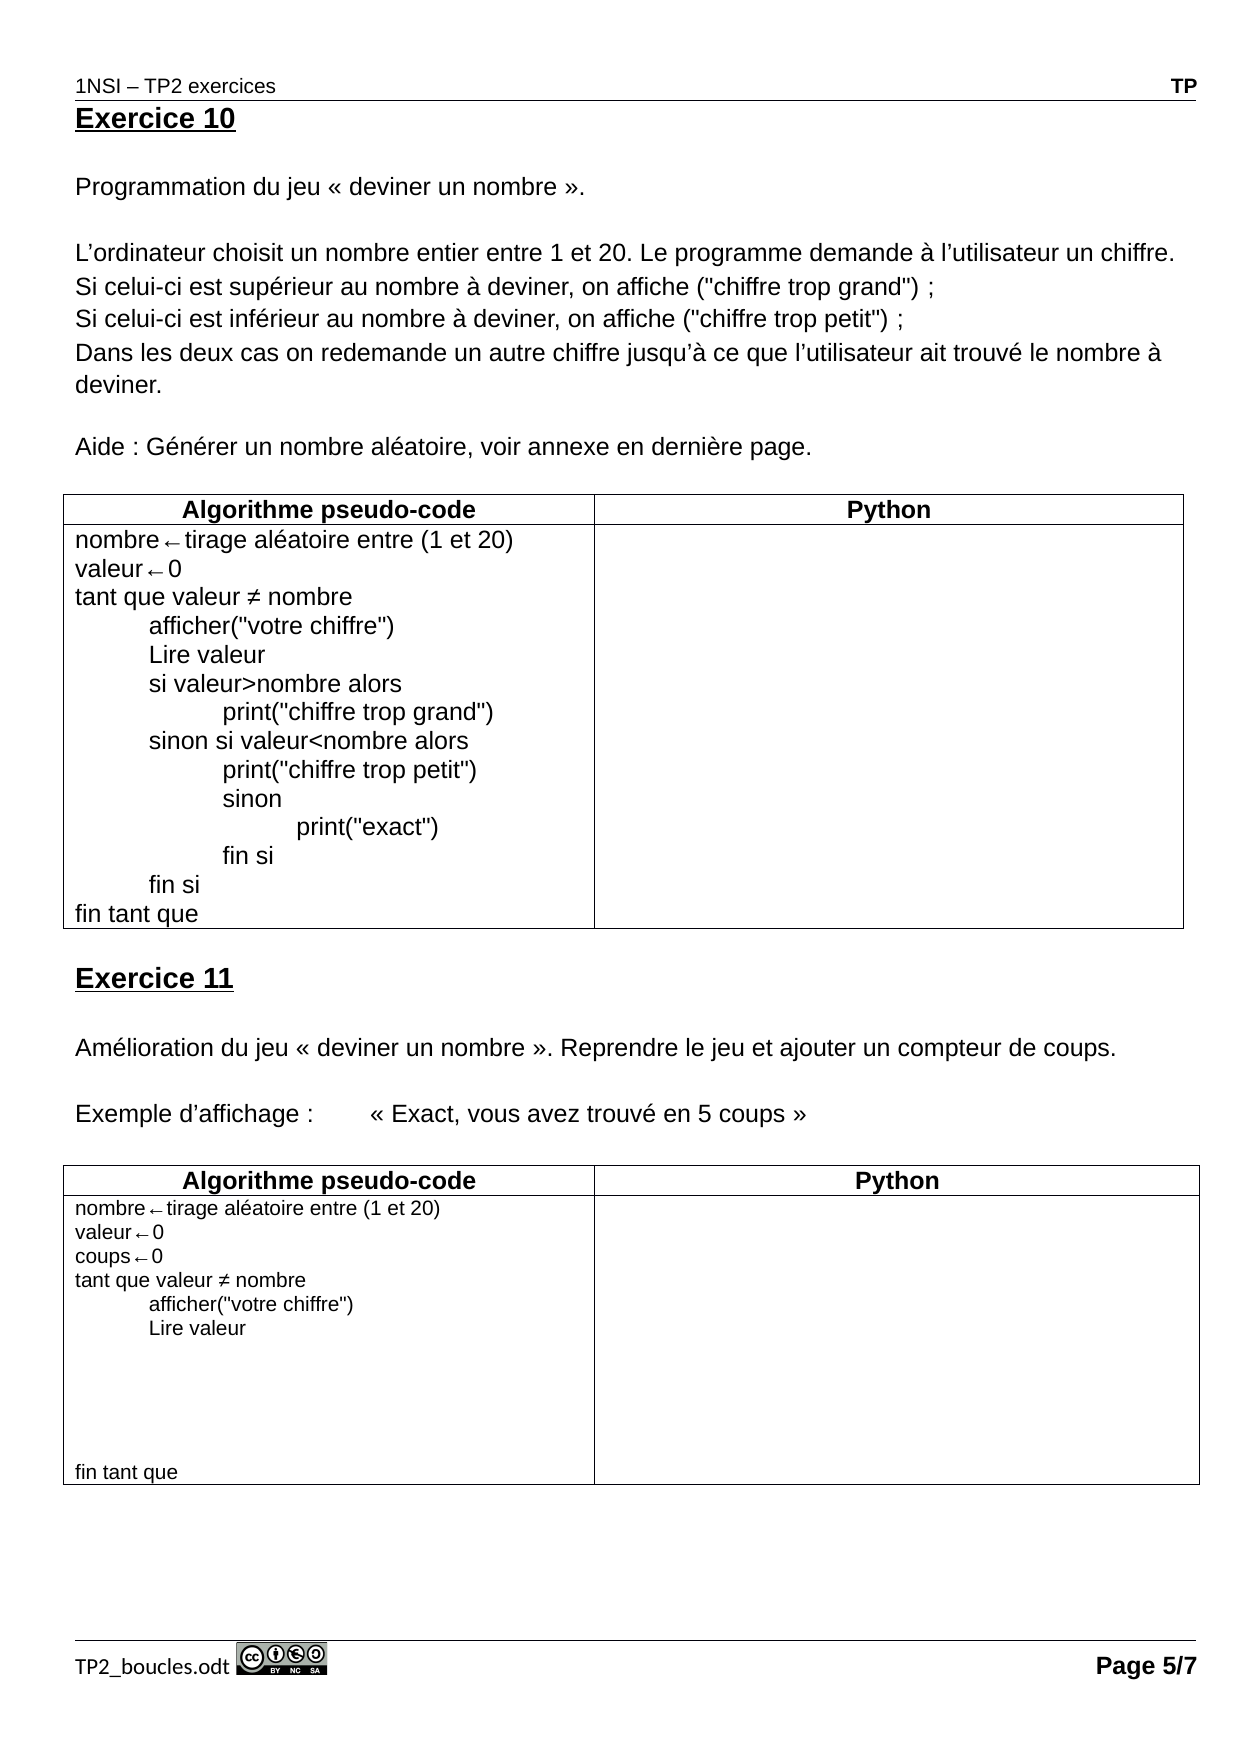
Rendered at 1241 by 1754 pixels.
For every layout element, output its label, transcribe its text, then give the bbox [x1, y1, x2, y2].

text Dans les deux cas on redemande un autre chiffre jusqu’à ce que l’utilisateur ait trouvé le nombre à deviner. [75, 337, 1196, 399]
table_cell [595, 1196, 1199, 1483]
text Amélioration du jeu « deviner un nombre ». Reprendre le jeu et ajouter un compteur de coups. [75, 1033, 1196, 1062]
text Aide : Générer un nombre aléatoire, voir annexe en dernière page. [75, 432, 1196, 461]
text Programmation du jeu « deviner un nombre ». [75, 172, 1196, 201]
table_header Python [595, 495, 1183, 524]
table_header Algorithme pseudo-code [64, 1166, 594, 1195]
text Exercice 10 [75, 101, 1196, 134]
picture [236, 1642, 328, 1675]
table_cell nombre←tirage aléatoire entre (1 et 20) valeur←0 tant que valeur ≠ nombre afficher("votre chiffre") Lire valeur si valeur>nombre alors print("chiffre trop grand") sinon si valeur<nombre alors print("chiffre trop petit") sinon print("exact") fin si fin si fin tant que [64, 525, 594, 927]
text Si celui-ci est supérieur au nombre à deviner, on affiche ("chiffre trop grand") ; [75, 271, 1196, 300]
table_cell [595, 525, 1183, 927]
table_cell nombre←tirage aléatoire entre (1 et 20) valeur←0 coups←0 tant que valeur ≠ nombre afficher("votre chiffre") Lire valeur fin tant que [64, 1196, 594, 1483]
text Exercice 11 [75, 961, 1196, 995]
text L’ordinateur choisit un nombre entier entre 1 et 20. Le programme demande à l’utilisateur un chiffre. [75, 238, 1196, 267]
table_header Python [595, 1166, 1199, 1195]
text Exemple d’affichage : « Exact, vous avez trouvé en 5 coups » [75, 1099, 1196, 1128]
table_header Algorithme pseudo-code [64, 495, 594, 524]
text Si celui-ci est inférieur au nombre à deviner, on affiche ("chiffre trop petit") ; [75, 304, 1196, 333]
